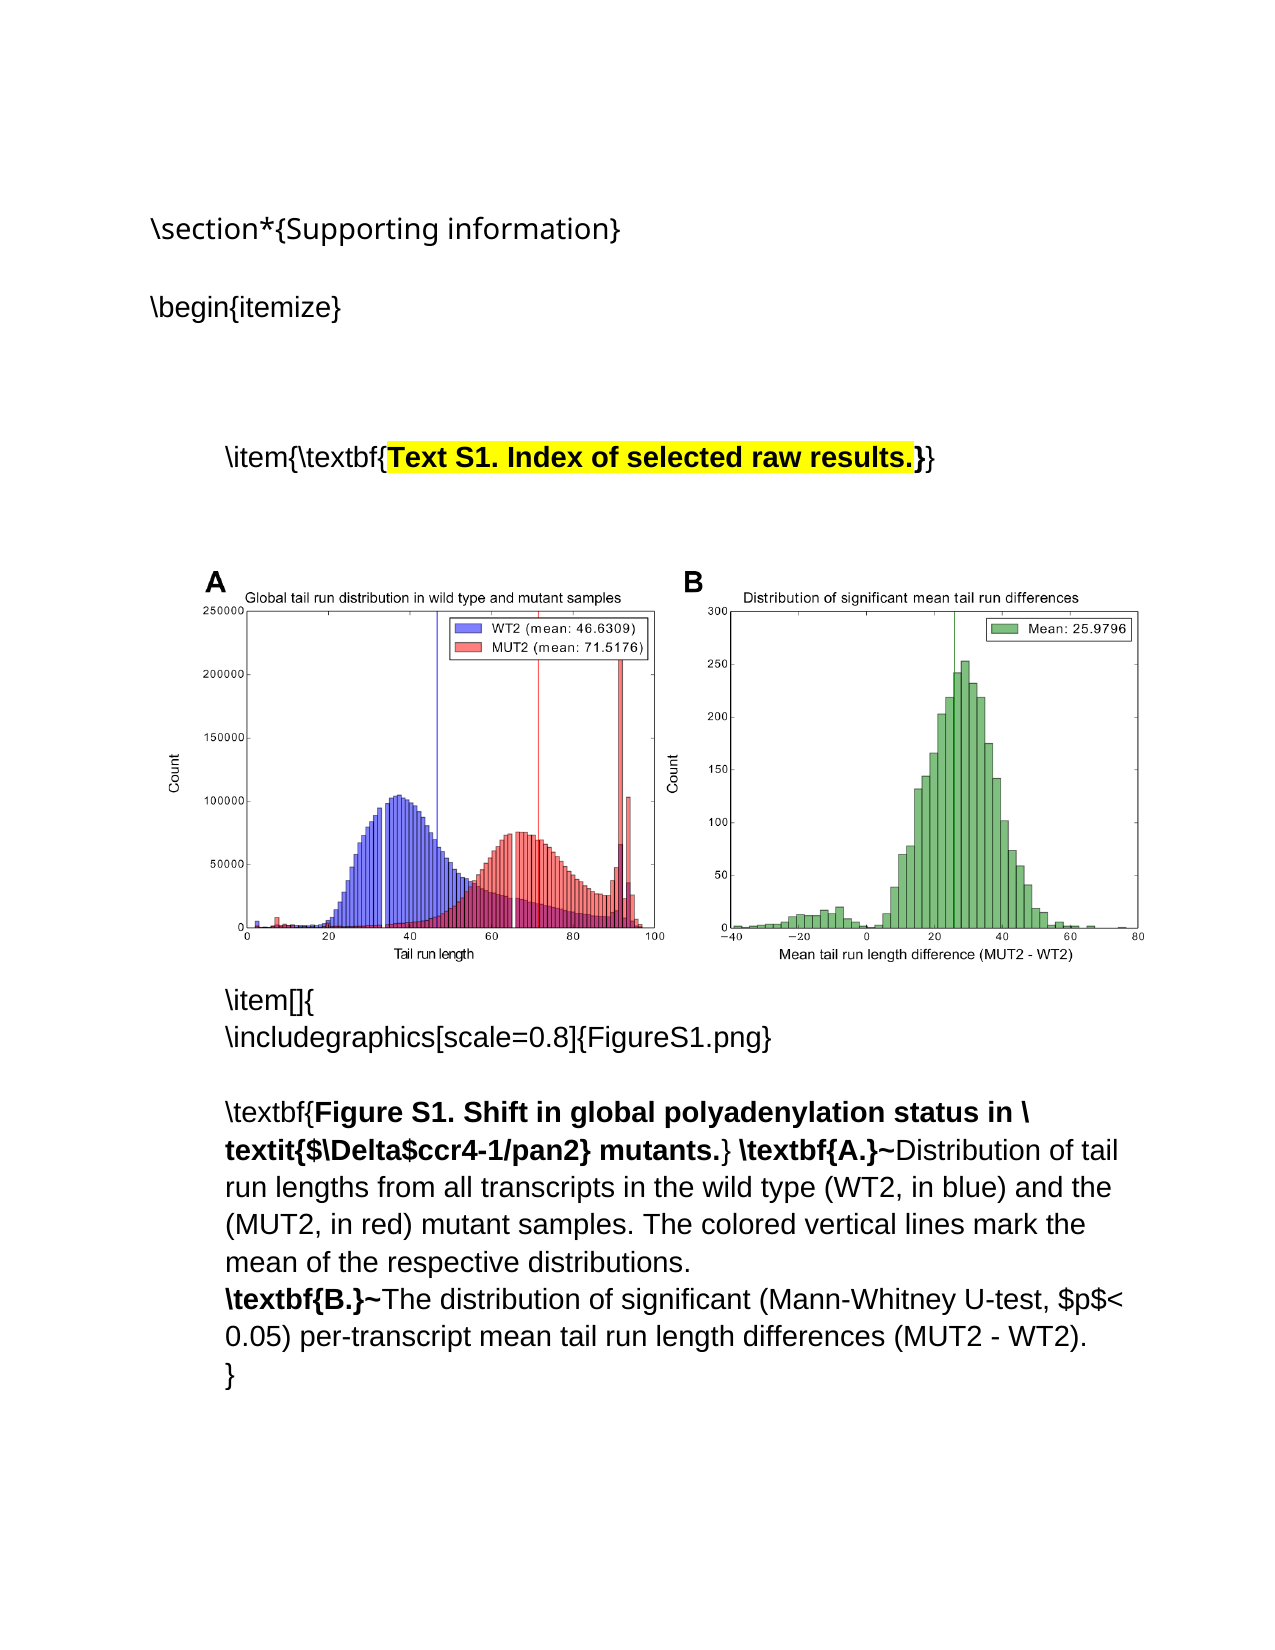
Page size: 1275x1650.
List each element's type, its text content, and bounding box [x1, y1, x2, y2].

text \begin{itemize} [150, 291, 1125, 324]
text \textbf{Figure S1. Shift in global polyadenylation status in \textit{$\Delta$ccr4-1/pan2} mutants.} \textbf{A.}~Distribution of tail run lengths from all transcripts in the wild type (WT2, in blue) and the (MUT2, in red) mutant samples. The colored vertical lines mark the mean of the respective distributions. [225, 1096, 1125, 1278]
text \item{\textbf{Text S1. Index of selected raw results.}} [150, 441, 1125, 473]
text \includegraphics[scale=0.8]{FigureS1.png} [225, 1021, 1125, 1054]
picture [168, 571, 1144, 962]
subtitle \section*{Supporting information} [150, 208, 1125, 248]
text \item[]{ [225, 984, 1125, 1016]
text \textbf{B.}~The distribution of significant (Mann-Whitney U-test, $p$< 0.05) per-transcript mean tail run length differences (MUT2 - WT2). [225, 1283, 1125, 1353]
text } [225, 1358, 1125, 1390]
